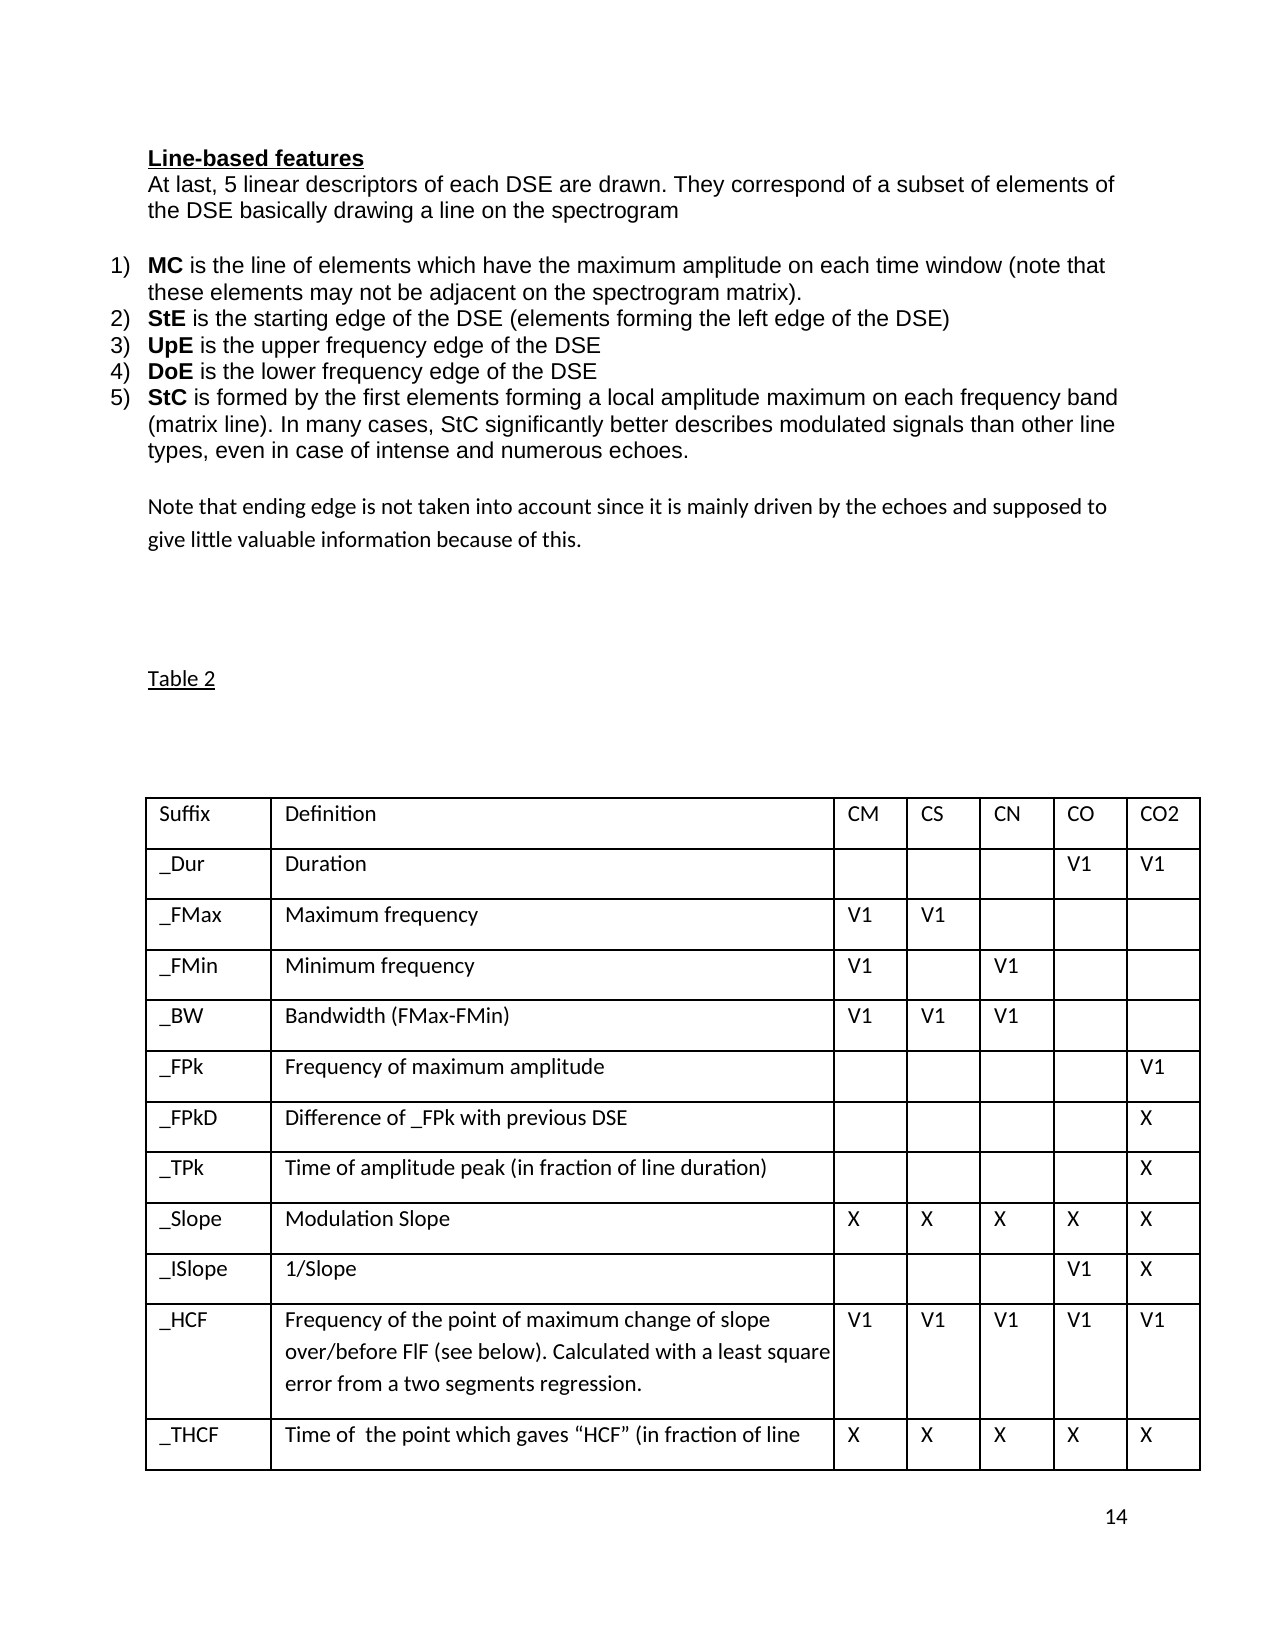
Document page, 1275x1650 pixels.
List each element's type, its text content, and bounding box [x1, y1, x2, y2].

table_cell [835, 850, 906, 898]
table_cell Time of the point which gaves “HCF” (in fraction of line [272, 1420, 833, 1469]
table_cell V1 [1128, 850, 1199, 898]
table_cell [981, 900, 1053, 949]
table_cell V1 [835, 951, 906, 999]
table_cell [908, 1052, 979, 1101]
table_header Definition [272, 799, 833, 847]
table_cell [908, 850, 979, 898]
text 5) StC is formed by the first elements forming a local amplitude maximum on each frequency band (matrix line). In many cases, StC significantly better describes modulated signals than other line types, even in case of intense and numerous echoes. [110, 384, 1127, 463]
table_cell _Dur [147, 850, 270, 898]
table_cell [1055, 1052, 1126, 1101]
table_cell X [835, 1420, 906, 1469]
table_cell Modulation Slope [272, 1204, 833, 1252]
table_cell X [981, 1420, 1053, 1469]
table_cell _FPkD [147, 1103, 270, 1151]
table_cell Frequency of maximum amplitude [272, 1052, 833, 1101]
table_cell V1 [835, 1001, 906, 1050]
table_cell X [981, 1204, 1053, 1252]
table_cell V1 [908, 900, 979, 949]
table_cell [981, 1103, 1053, 1151]
table_cell [1128, 951, 1199, 999]
text 4) DoE is the lower frequency edge of the DSE [110, 358, 1127, 384]
text Note that ending edge is not taken into account since it is mainly driven by the echoes and supposed to give little valuable information because of this. [148, 492, 1127, 553]
table_cell _FMax [147, 900, 270, 949]
table_cell _TPk [147, 1153, 270, 1202]
table_cell X [1128, 1204, 1199, 1252]
table_cell V1 [835, 1305, 906, 1418]
table_header CO [1055, 799, 1126, 847]
table_cell [835, 1103, 906, 1151]
table_cell X [908, 1420, 979, 1469]
text 1) MC is the line of elements which have the maximum amplitude on each time window (note that these elements may not be adjacent on the spectrogram matrix). [110, 252, 1127, 305]
table_cell V1 [908, 1305, 979, 1418]
table_cell V1 [1128, 1305, 1199, 1418]
table_cell Minimum frequency [272, 951, 833, 999]
table_cell V1 [981, 1305, 1053, 1418]
table_cell V1 [981, 1001, 1053, 1050]
table_cell [1128, 1001, 1199, 1050]
table_header CO2 [1128, 799, 1199, 847]
table_cell Bandwidth (FMax-FMin) [272, 1001, 833, 1050]
table_header Suffix [147, 799, 270, 847]
table_header CM [835, 799, 906, 847]
table_cell [1128, 900, 1199, 949]
table_cell [1055, 951, 1126, 999]
text Table 2 [148, 664, 1127, 692]
table_cell Duration [272, 850, 833, 898]
table_cell [835, 1153, 906, 1202]
table_cell [835, 1255, 906, 1303]
table_cell X [1055, 1204, 1126, 1252]
table_cell X [1128, 1153, 1199, 1202]
table_cell X [908, 1204, 979, 1252]
table_cell [981, 1052, 1053, 1101]
table_cell Difference of _FPk with previous DSE [272, 1103, 833, 1151]
table_cell V1 [908, 1001, 979, 1050]
table_cell X [1128, 1420, 1199, 1469]
table_header CN [981, 799, 1053, 847]
table_cell [835, 1052, 906, 1101]
table_cell _HCF [147, 1305, 270, 1418]
table_cell [1055, 1153, 1126, 1202]
table_cell V1 [835, 900, 906, 949]
table_cell [981, 1153, 1053, 1202]
table_cell _BW [147, 1001, 270, 1050]
table_cell [908, 1153, 979, 1202]
table_cell V1 [1055, 1255, 1126, 1303]
table_cell [1055, 1103, 1126, 1151]
table_cell [1055, 900, 1126, 949]
table_header CS [908, 799, 979, 847]
table_cell _ISlope [147, 1255, 270, 1303]
table_cell V1 [1055, 850, 1126, 898]
table_cell _Slope [147, 1204, 270, 1252]
table_cell _FPk [147, 1052, 270, 1101]
table_cell [908, 951, 979, 999]
table_cell V1 [981, 951, 1053, 999]
table_cell Maximum frequency [272, 900, 833, 949]
table_cell _THCF [147, 1420, 270, 1469]
table_cell Time of amplitude peak (in fraction of line duration) [272, 1153, 833, 1202]
table_cell 1/Slope [272, 1255, 833, 1303]
table_cell V1 [1128, 1052, 1199, 1101]
table_cell X [1128, 1103, 1199, 1151]
table_cell X [1055, 1420, 1126, 1469]
table_cell X [835, 1204, 906, 1252]
text At last, 5 linear descriptors of each DSE are drawn. They correspond of a subset of elements of the DSE basically drawing a line on the spectrogram [148, 171, 1127, 224]
text 3) UpE is the upper frequency edge of the DSE [110, 332, 1127, 358]
text Line-based features [148, 145, 1127, 171]
table_cell X [1128, 1255, 1199, 1303]
table_cell [908, 1103, 979, 1151]
table_cell [1055, 1001, 1126, 1050]
table_cell [981, 1255, 1053, 1303]
table_cell _FMin [147, 951, 270, 999]
table_cell [908, 1255, 979, 1303]
table_cell Frequency of the point of maximum change of slope over/before FlF (see below). Calculated with a least square error from a two segments regression. [272, 1305, 833, 1418]
text 2) StE is the starting edge of the DSE (elements forming the left edge of the DSE) [110, 305, 1127, 332]
table_cell V1 [1055, 1305, 1126, 1418]
table_cell [981, 850, 1053, 898]
